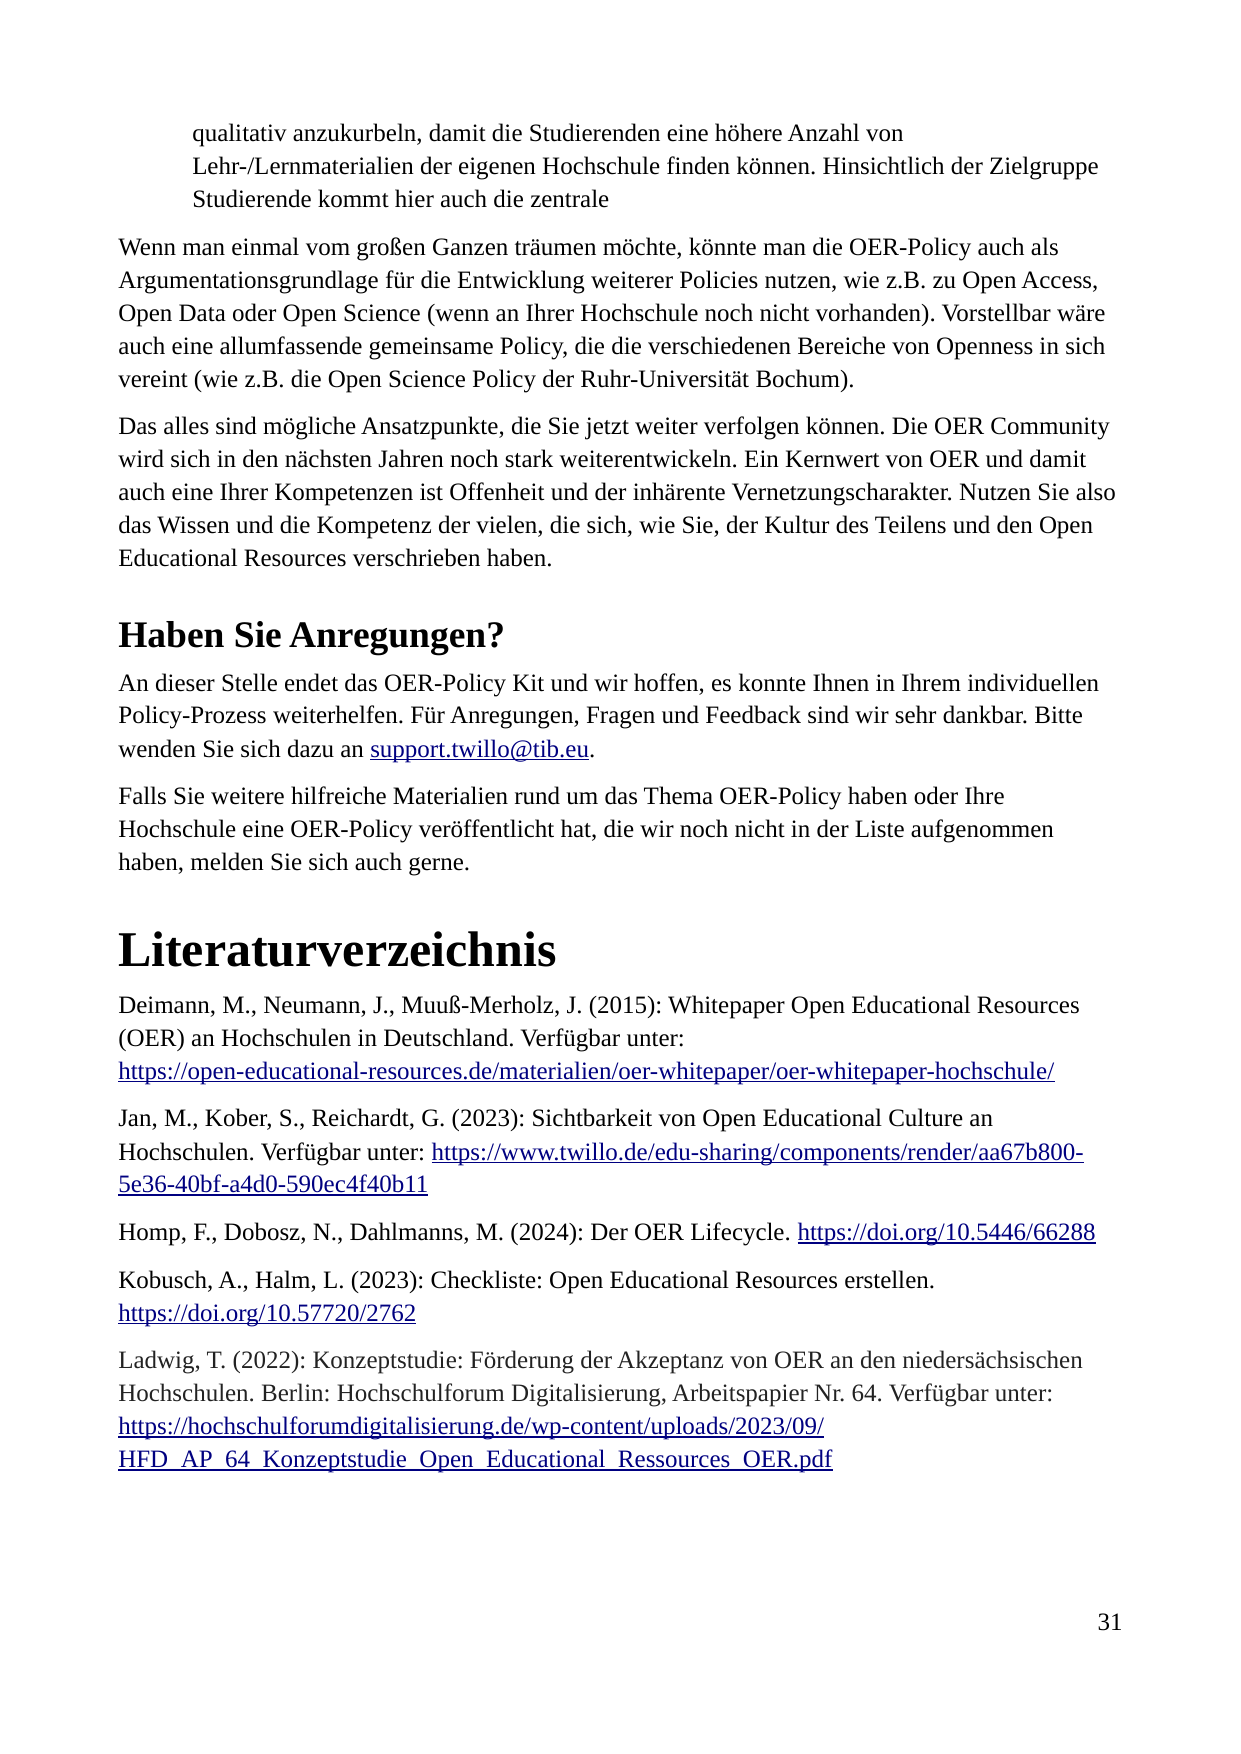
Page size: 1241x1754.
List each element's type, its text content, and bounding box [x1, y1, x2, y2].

text Ladwig, T. (2022): Konzeptstudie: Förderung der Akzeptanz von OER an den niedersächsischen Hochschulen. Berlin: Hochschulforum Digitalisierung, Arbeitspapier Nr. 64. Verfügbar unter: https://hochschulforumdigitalisierung.de/wp-content/uploads/2023/09/HFD_AP_64_Konzeptstudie_Open_Educational_Ressources_OER.pdf [118, 1345, 1122, 1473]
subtitle Literaturverzeichnis [118, 920, 1122, 977]
text Kobusch, A., Halm, L. (2023): Checkliste: Open Educational Resources erstellen. https://doi.org/10.57720/2762 [118, 1265, 1122, 1327]
subtitle Haben Sie Anregungen? [118, 612, 1122, 655]
text Das alles sind mögliche Ansatzpunkte, die Sie jetzt weiter verfolgen können. Die OER Community wird sich in den nächsten Jahren noch stark weiterentwickeln. Ein Kernwert von OER und damit auch eine Ihrer Kompetenzen ist Offenheit und der inhärente Vernetzungscharakter. Nutzen Sie also das Wissen und die Kompetenz der vielen, die sich, wie Sie, der Kultur des Teilens und den Open Educational Resources verschrieben haben. [118, 411, 1122, 572]
text Jan, M., Kober, S., Reichardt, G. (2023): Sichtbarkeit von Open Educational Culture an Hochschulen. Verfügbar unter: https://www.twillo.de/edu-sharing/components/render/aa67b800-5e36-40bf-a4d0-590ec4f40b11 [118, 1103, 1122, 1198]
text Homp, F., Dobosz, N., Dahlmanns, M. (2024): Der OER Lifecycle. https://doi.org/10.5446/66288 [118, 1217, 1122, 1246]
text An dieser Stelle endet das OER-Policy Kit und wir hoffen, es konnte Ihnen in Ihrem individuellen Policy-Prozess weiterhelfen. Für Anregungen, Fragen und Feedback sind wir sehr dankbar. Bitte wenden Sie sich dazu an support.twillo@tib.eu. [118, 668, 1122, 762]
list qualitativ anzukurbeln, damit die Studierenden eine höhere Anzahl von Lehr-/Lernmaterialien der eigenen Hochschule finden können. Hinsichtlich der Zielgruppe Studierende kommt hier auch die zentrale [162, 118, 1122, 213]
text Wenn man einmal vom großen Ganzen träumen möchte, könnte man die OER-Policy auch als Argumentationsgrundlage für die Entwicklung weiterer Policies nutzen, wie z.B. zu Open Access, Open Data oder Open Science (wenn an Ihrer Hochschule noch nicht vorhanden). Vorstellbar wäre auch eine allumfassende gemeinsame Policy, die die verschiedenen Bereiche von Openness in sich vereint (wie z.B. die Open Science Policy der Ruhr-Universität Bochum). [118, 232, 1122, 393]
text Deimann, M., Neumann, J., Muuß-Merholz, J. (2015): Whitepaper Open Educational Resources (OER) an Hochschulen in Deutschland. Verfügbar unter: https://open-educational-resources.de/materialien/oer-whitepaper/oer-whitepaper-hochschule/ [118, 990, 1122, 1085]
text Falls Sie weitere hilfreiche Materialien rund um das Thema OER-Policy haben oder Ihre Hochschule eine OER-Policy veröffentlicht hat, die wir noch nicht in der Liste aufgenommen haben, melden Sie sich auch gerne. [118, 781, 1122, 876]
